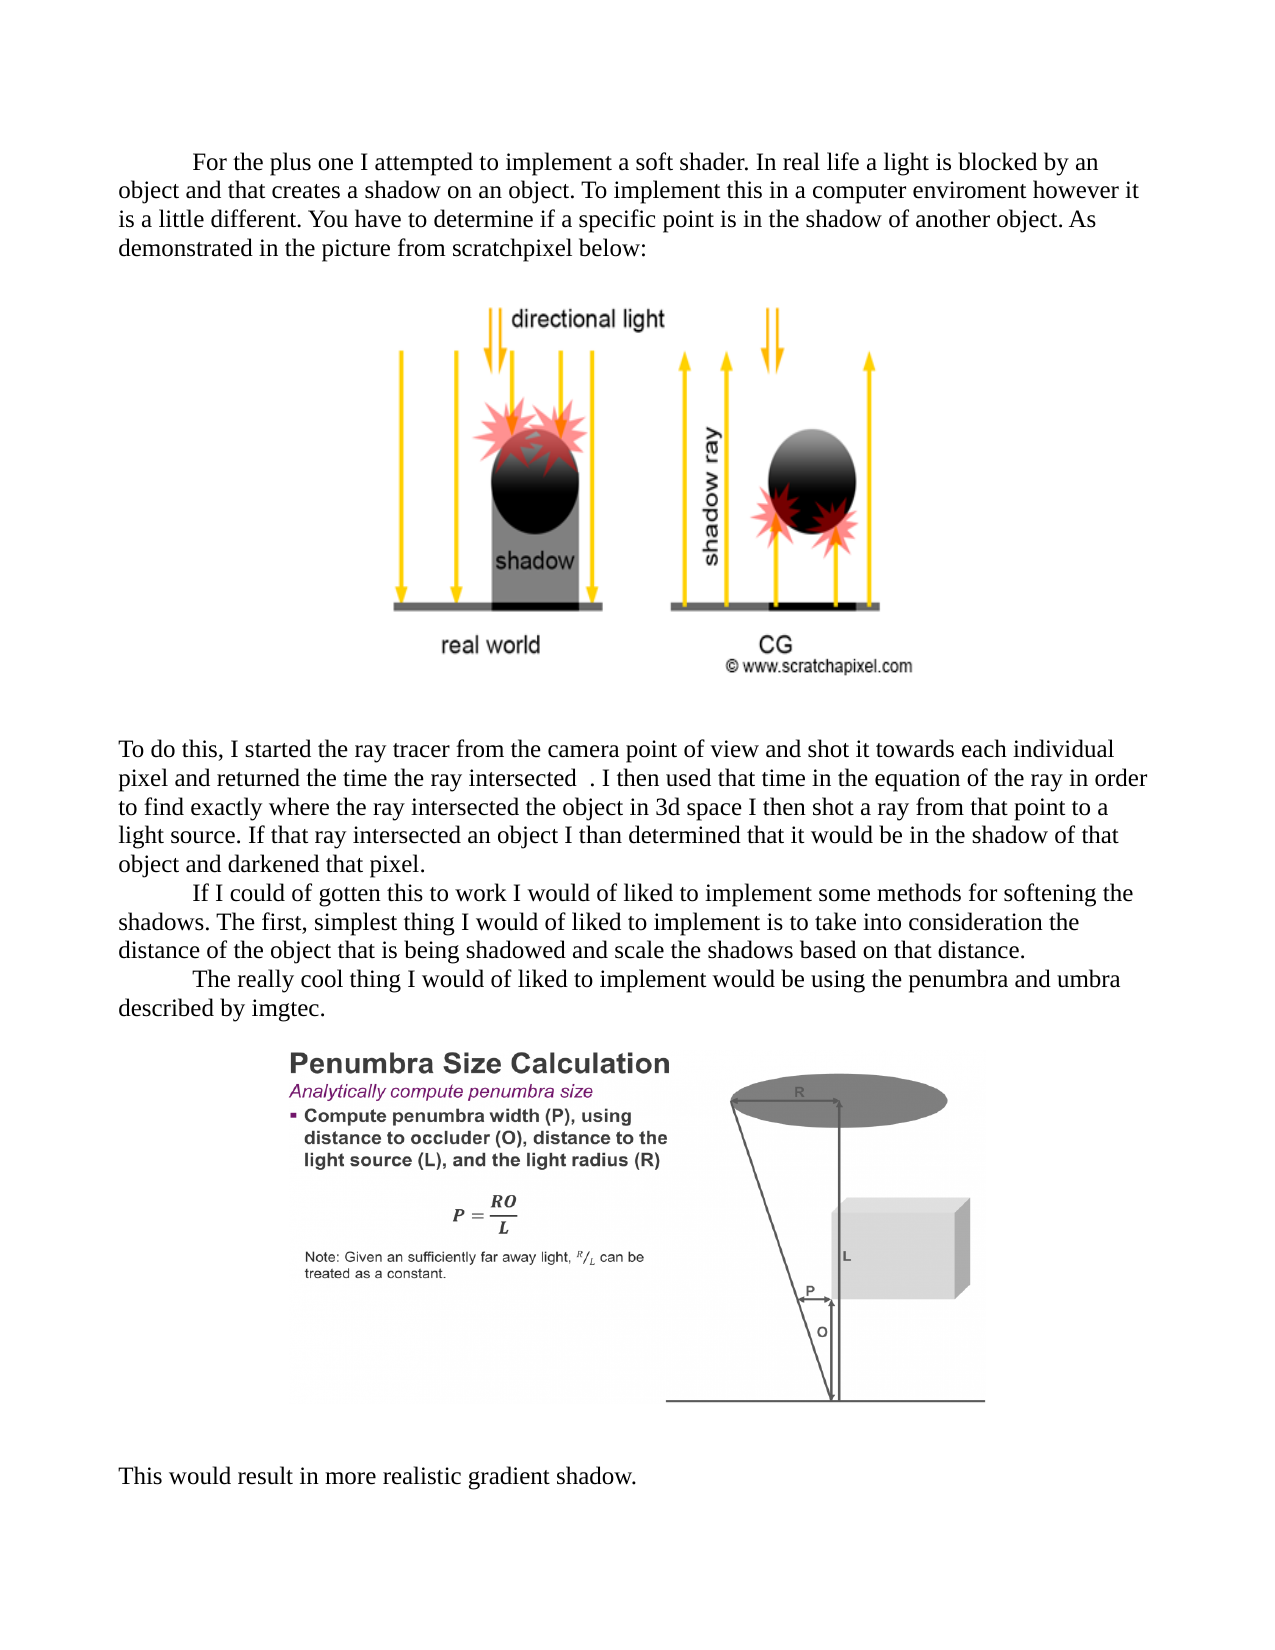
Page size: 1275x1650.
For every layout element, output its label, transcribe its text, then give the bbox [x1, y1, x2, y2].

text If I could of gotten this to work I would of liked to implement some methods for softening the shadows. The first, simplest thing I would of liked to implement is to take into consideration the distance of the object that is being shadowed and scale the shadows based on that distance. [118, 878, 1157, 964]
text For the plus one I attempted to implement a soft shader. In real life a light is blocked by an object and that creates a shadow on an object. To implement this in a computer enviroment however it is a little different. You have to determine if a specific point is in the shadow of another object. As demonstrated in the picture from scratchpixel below: [118, 147, 1157, 262]
picture [359, 290, 916, 677]
text This would result in more realistic gradient shadow. [118, 1461, 1157, 1489]
text To do this, I started the ray tracer from the camera point of view and shot it towards each individual pixel and returned the time the ray intersected . I then used that time in the equation of the ray in order to find exactly where the ray intersected the object in 3d space I then shot a ray from that point to a light source. If that ray intersected an object I than determined that it would be in the shadow of that object and darkened that pixel. [118, 734, 1157, 878]
text The really cool thing I would of liked to implement would be using the penumbra and umbra described by imgtec. [118, 964, 1157, 1022]
picture [288, 1050, 987, 1404]
